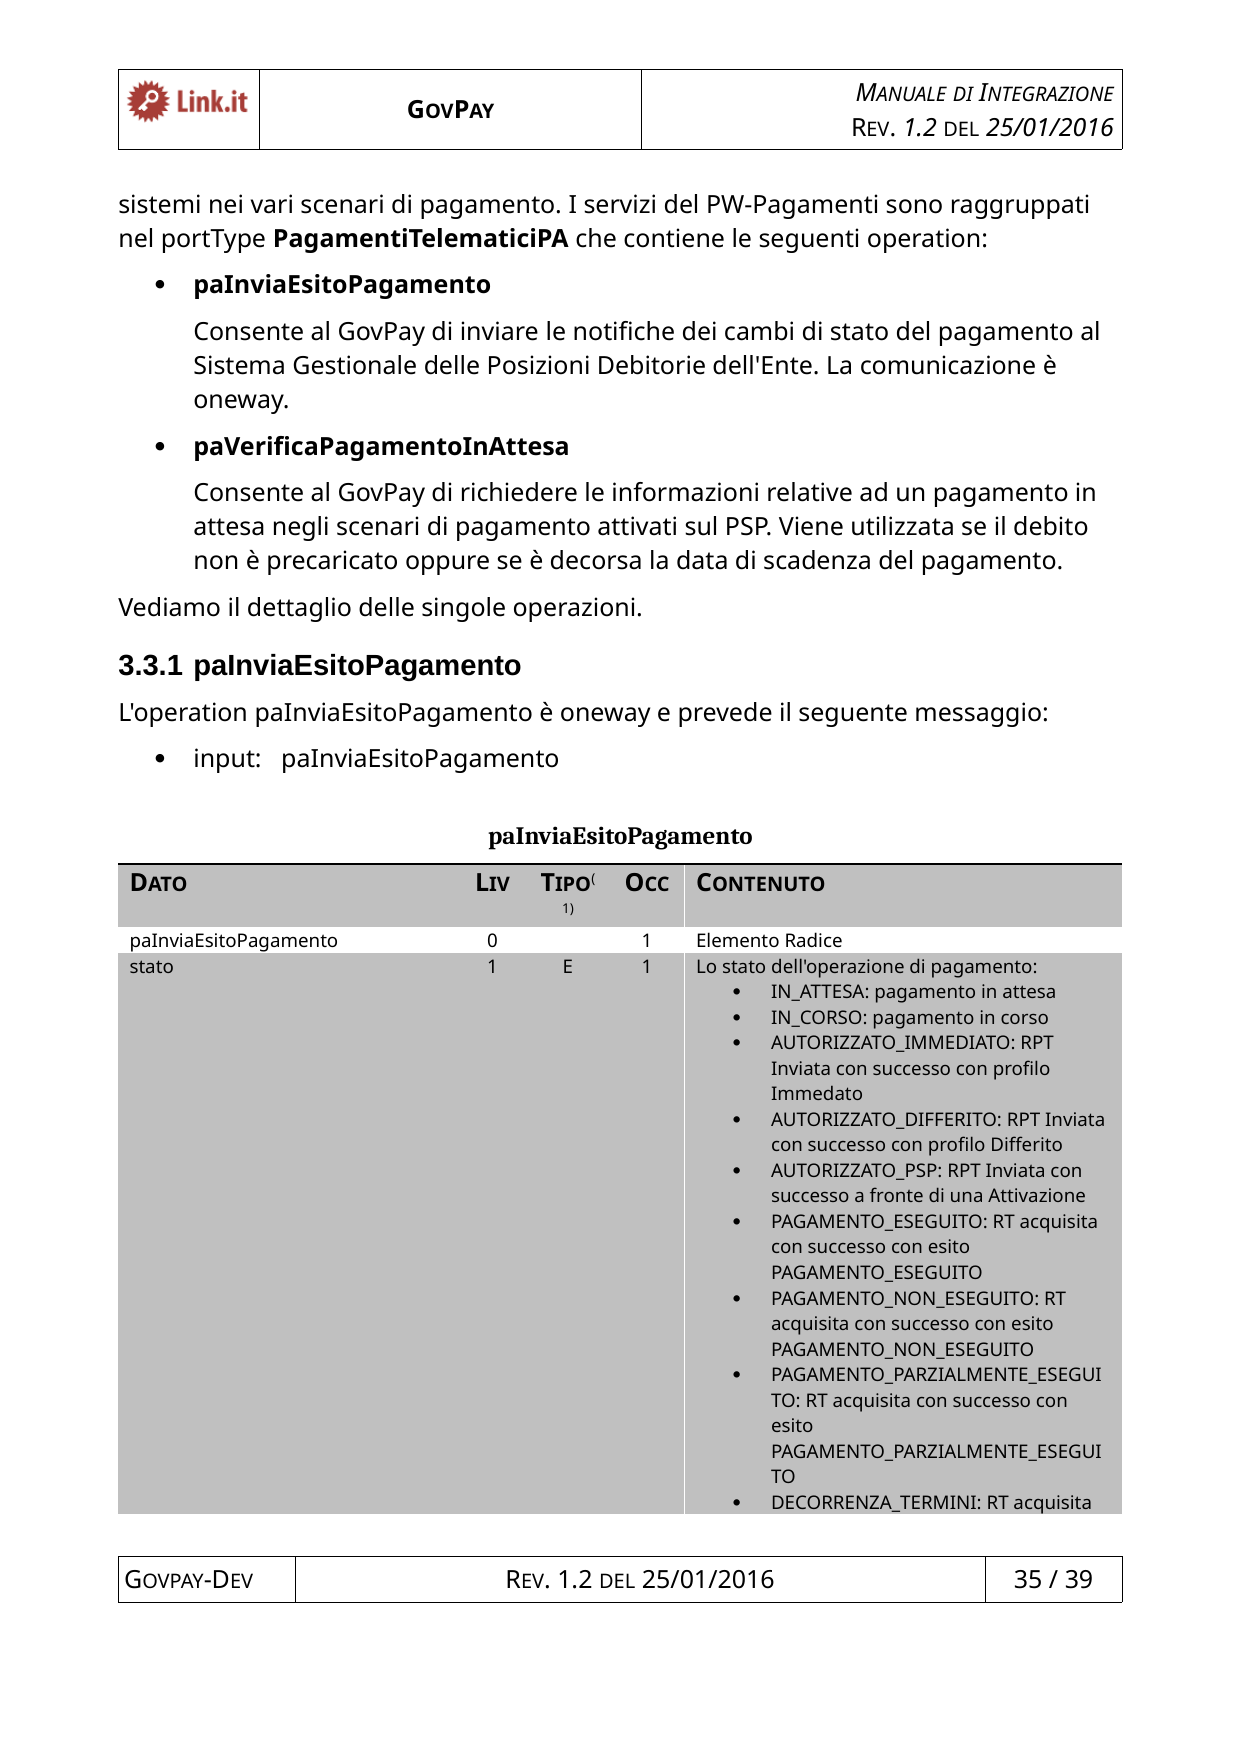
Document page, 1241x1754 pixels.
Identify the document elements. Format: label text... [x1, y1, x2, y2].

table_cell paInviaEsitoPagamento [118, 928, 458, 953]
table_cell stato [118, 953, 458, 1514]
table_header paInviaEsitoPagamento [118, 822, 1122, 863]
table_cell Lo stato dell'operazione di pagamento: IN_ATTESA: pagamento in attesa IN_CORSO: pagamento in corso AUTORIZZATO_IMMEDIATO: RPT Inviata con successo con profilo Immedato AUTORIZZATO_DIFFERITO: RPT Inviata con successo con profilo Differito AUTORIZZATO_PSP: RPT Inviata con successo a fronte di una Attivazione PAGAMENTO_ESEGUITO: RT acquisita con successo con esito PAGAMENTO_ESEGUITO PAGAMENTO_NON_ESEGUITO: RT acquisita con successo con esito PAGAMENTO_NON_ESEGUITO PAGAMENTO_PARZIALMENTE_ESEGUITO: RT acquisita con successo con esito PAGAMENTO_PARZIALMENTE_ESEGUITO DECORRENZA_TERMINI: RT acquisita [685, 953, 1122, 1514]
list paInviaEsitoPagamento [156, 267, 1122, 301]
table_cell Tipo(1) [526, 865, 609, 927]
table_cell 1 [458, 953, 526, 1514]
table_cell Dato [118, 865, 458, 927]
picture [123, 75, 254, 128]
list input: paInviaEsitoPagamento [156, 741, 1122, 775]
text Consente al GovPay di richiedere le informazioni relative ad un pagamento in attesa negli scenari di pagamento attivati sul PSP. Viene utilizzata se il debito non è precaricato oppure se è decorsa la data di scadenza del pagamento. [193, 475, 1122, 577]
subtitle paInviaEsitoPagamento [118, 648, 1122, 682]
table_cell E [526, 953, 609, 1514]
table_cell [526, 928, 609, 953]
table_cell Liv [458, 865, 526, 927]
text Vediamo il dettaglio delle singole operazioni. [118, 589, 1122, 623]
table_cell Elemento Radice [685, 928, 1122, 953]
text Consente al GovPay di inviare le notifiche dei cambi di stato del pagamento al Sistema Gestionale delle Posizioni Debitorie dell'Ente. La comunicazione è oneway. [193, 313, 1122, 416]
table_cell 0 [458, 928, 526, 953]
table_cell 1 [609, 953, 684, 1514]
table_cell Contenuto [685, 865, 1122, 927]
text sistemi nei vari scenari di pagamento. I servizi del PW-Pagamenti sono raggruppati nel portType PagamentiTelematiciPA che contiene le seguenti operation: [118, 186, 1122, 254]
text L'operation paInviaEsitoPagamento è oneway e prevede il seguente messaggio: [118, 694, 1122, 728]
list paVerificaPagamentoInAttesa [156, 428, 1122, 462]
table_cell 1 [609, 928, 684, 953]
table_cell Occ [609, 865, 684, 927]
